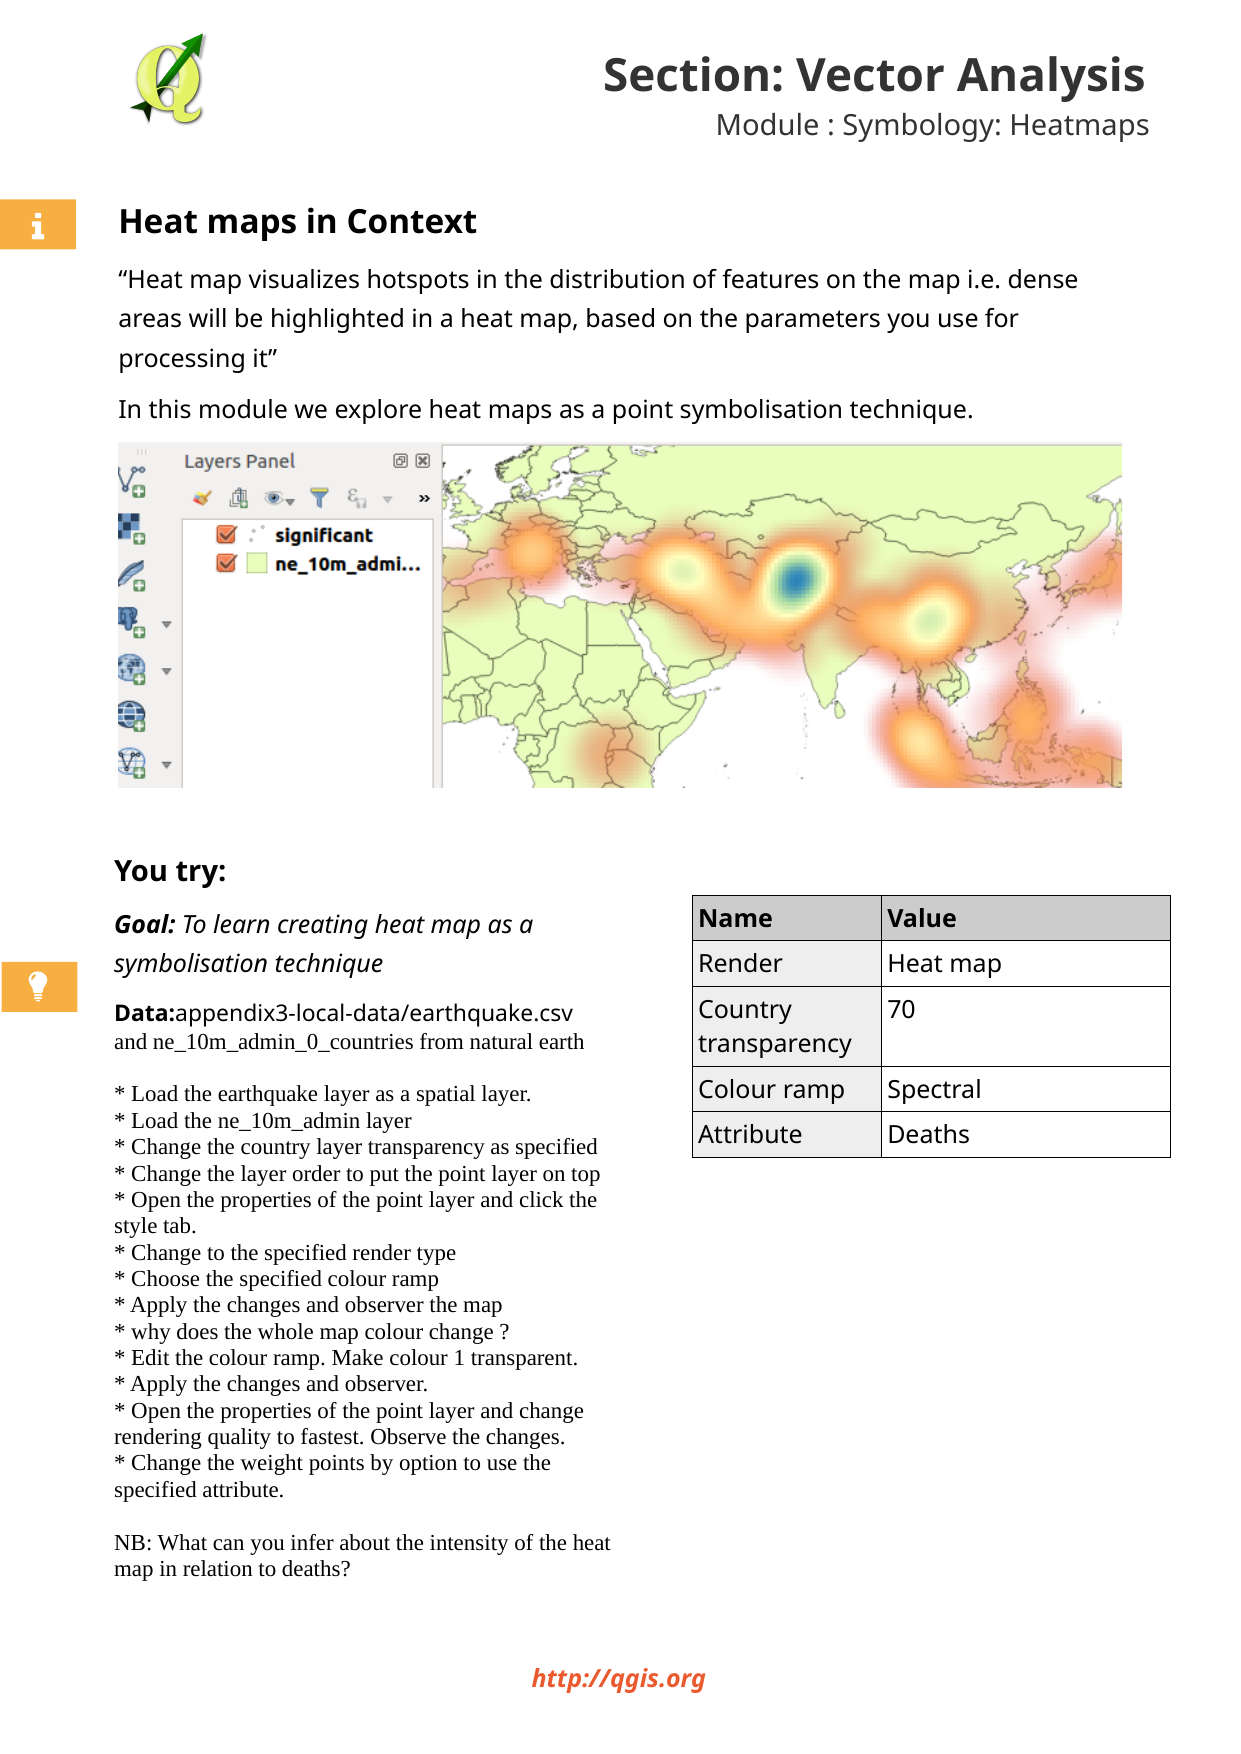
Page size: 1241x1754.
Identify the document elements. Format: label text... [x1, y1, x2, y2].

table_cell 70 [882, 987, 1170, 1066]
picture [118, 442, 1123, 788]
picture [122, 31, 218, 127]
subtitle Heat maps in Context [118, 198, 1122, 243]
table_cell Deaths [882, 1112, 1170, 1157]
table_cell Country transparency [693, 987, 881, 1066]
table_cell Spectral [882, 1067, 1170, 1111]
table_cell Heat map [882, 941, 1170, 986]
text In this module we explore heat maps as a point symbolisation technique. [118, 391, 1122, 425]
text “Heat map visualizes hotspots in the distribution of features on the map i.e. dense areas will be highlighted in a heat map, based on the parameters you use for processing it” [118, 262, 1122, 374]
table_cell Render [693, 941, 881, 986]
table_cell Colour ramp [693, 1067, 881, 1111]
table_header Value [882, 896, 1170, 940]
table_cell Attribute [693, 1112, 881, 1157]
table_header Name [693, 896, 881, 940]
